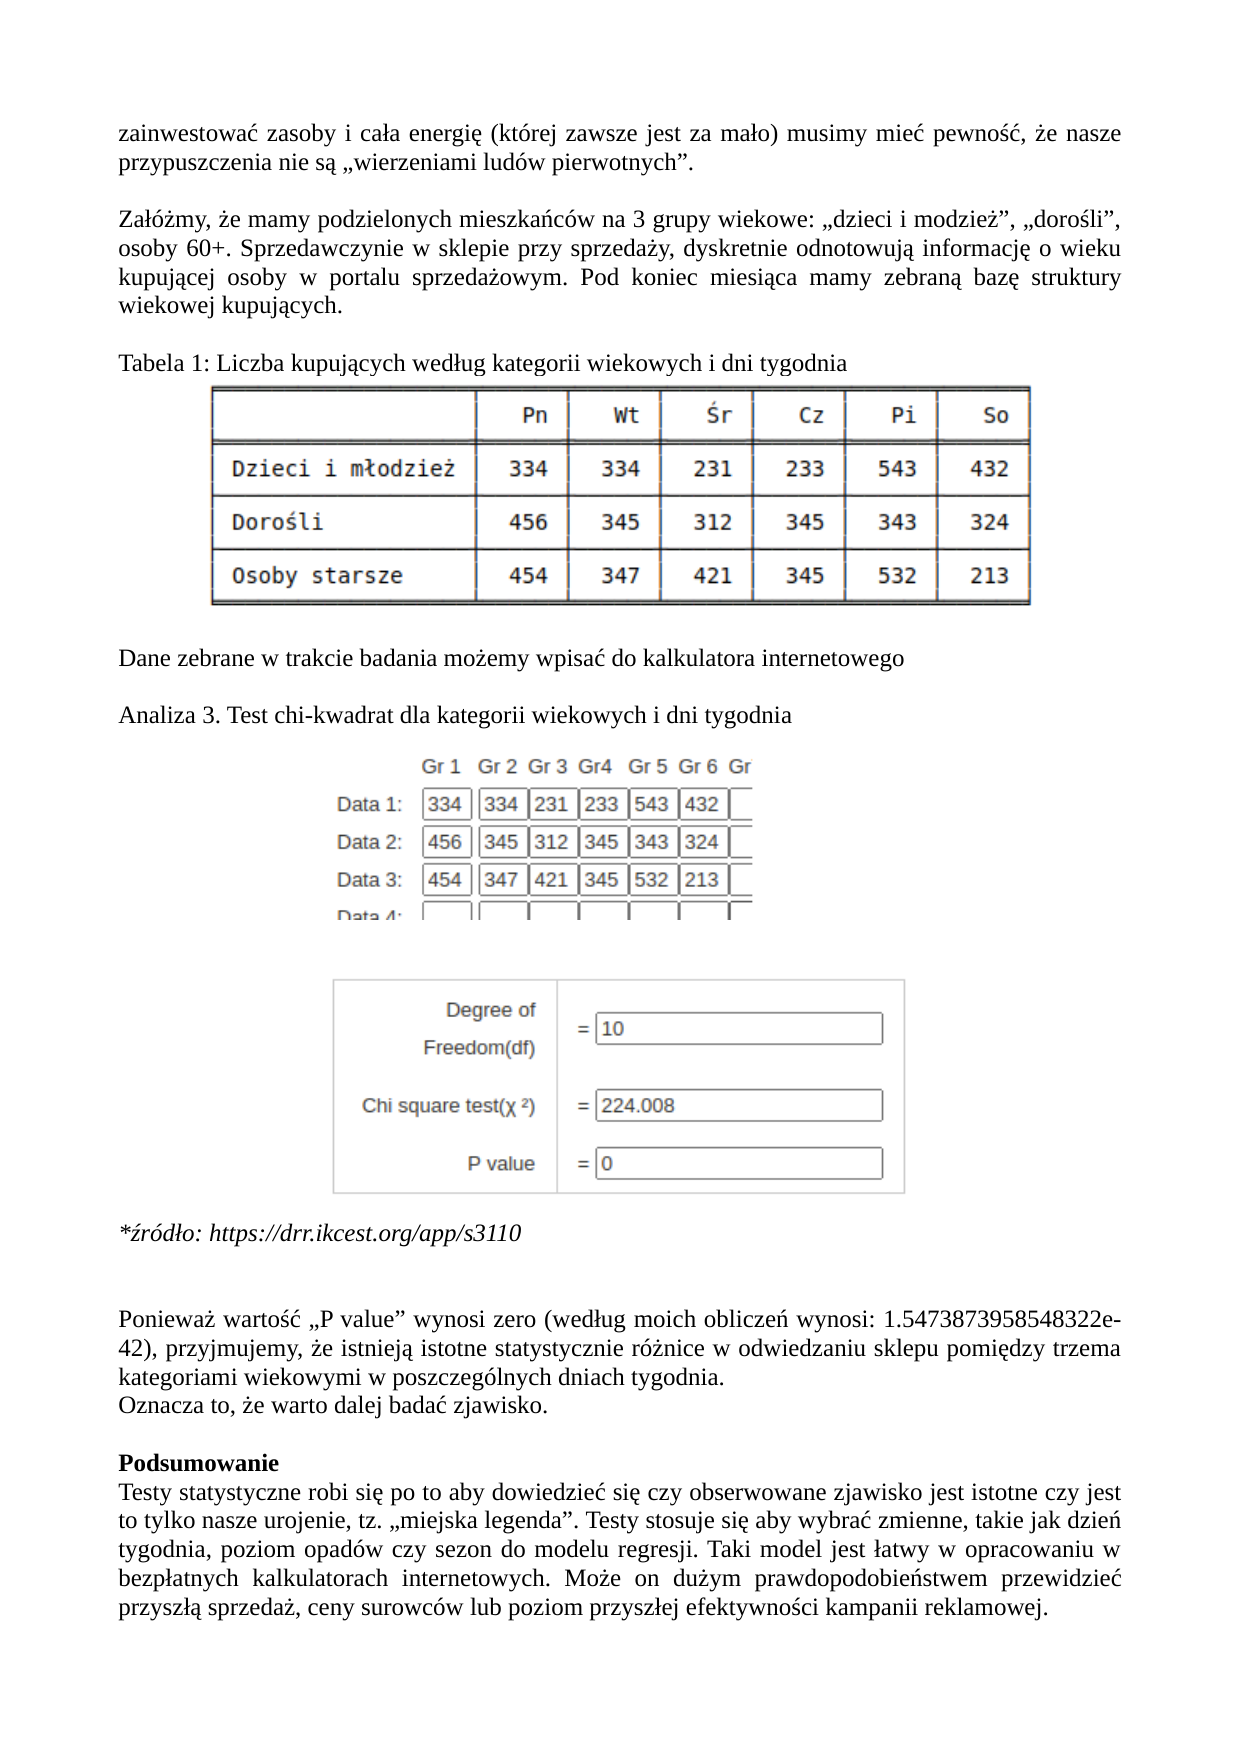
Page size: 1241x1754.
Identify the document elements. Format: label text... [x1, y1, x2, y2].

text Załóżmy, że mamy podzielonych mieszkańców na 3 grupy wiekowe: „dzieci i modzież”, „dorośli”, osoby 60+. Sprzedawczynie w sklepie przy sprzedaży, dyskretnie odnotowują informację o wieku kupującej osoby w portalu sprzedażowym. Pod koniec miesiąca mamy zebraną bazę struktury wiekowej kupujących. [118, 204, 1122, 319]
text *źródło: https://drr.ikcest.org/app/s3110 [118, 1218, 1122, 1247]
text Testy statystyczne robi się po to aby dowiedzieć się czy obserwowane zjawisko jest istotne czy jest to tylko nasze urojenie, tz. „miejska legenda”. Testy stosuje się aby wybrać zmienne, takie jak dzień tygodnia, poziom opadów czy sezon do modelu regresji. Taki model jest łatwy w opracowaniu w bezpłatnych kalkulatorach internetowych. Może on dużym prawdopodobieństwem przewidzieć przyszłą sprzedaż, ceny surowców lub poziom przyszłej efektywności kampanii reklamowej. [118, 1477, 1122, 1621]
text Podsumowanie [118, 1448, 1122, 1477]
picture [327, 739, 753, 920]
text Analiza 3. Test chi-kwadrat dla kategorii wiekowych i dni tygodnia [118, 701, 1122, 729]
text Dane zebrane w trakcie badania możemy wpisać do kalkulatora internetowego [118, 643, 1122, 672]
picture [322, 959, 918, 1202]
text Ponieważ wartość „P value” wynosi zero (według moich obliczeń wynosi: 1.5473873958548322e-42), przyjmujemy, że istnieją istotne statystycznie różnice w odwiedzaniu sklepu pomiędzy trzema kategoriami wiekowymi w poszczególnych dniach tygodnia. [118, 1304, 1122, 1391]
text Oznacza to, że warto dalej badać zjawisko. [118, 1391, 1122, 1419]
text zainwestować zasoby i cała energię (której zawsze jest za mało) musimy mieć pewność, że nasze przypuszczenia nie są „wierzeniami ludów pierwotnych”. [118, 118, 1122, 176]
text Tabela 1: Liczba kupujących według kategorii wiekowych i dni tygodnia [118, 348, 1122, 377]
picture [201, 376, 1039, 615]
